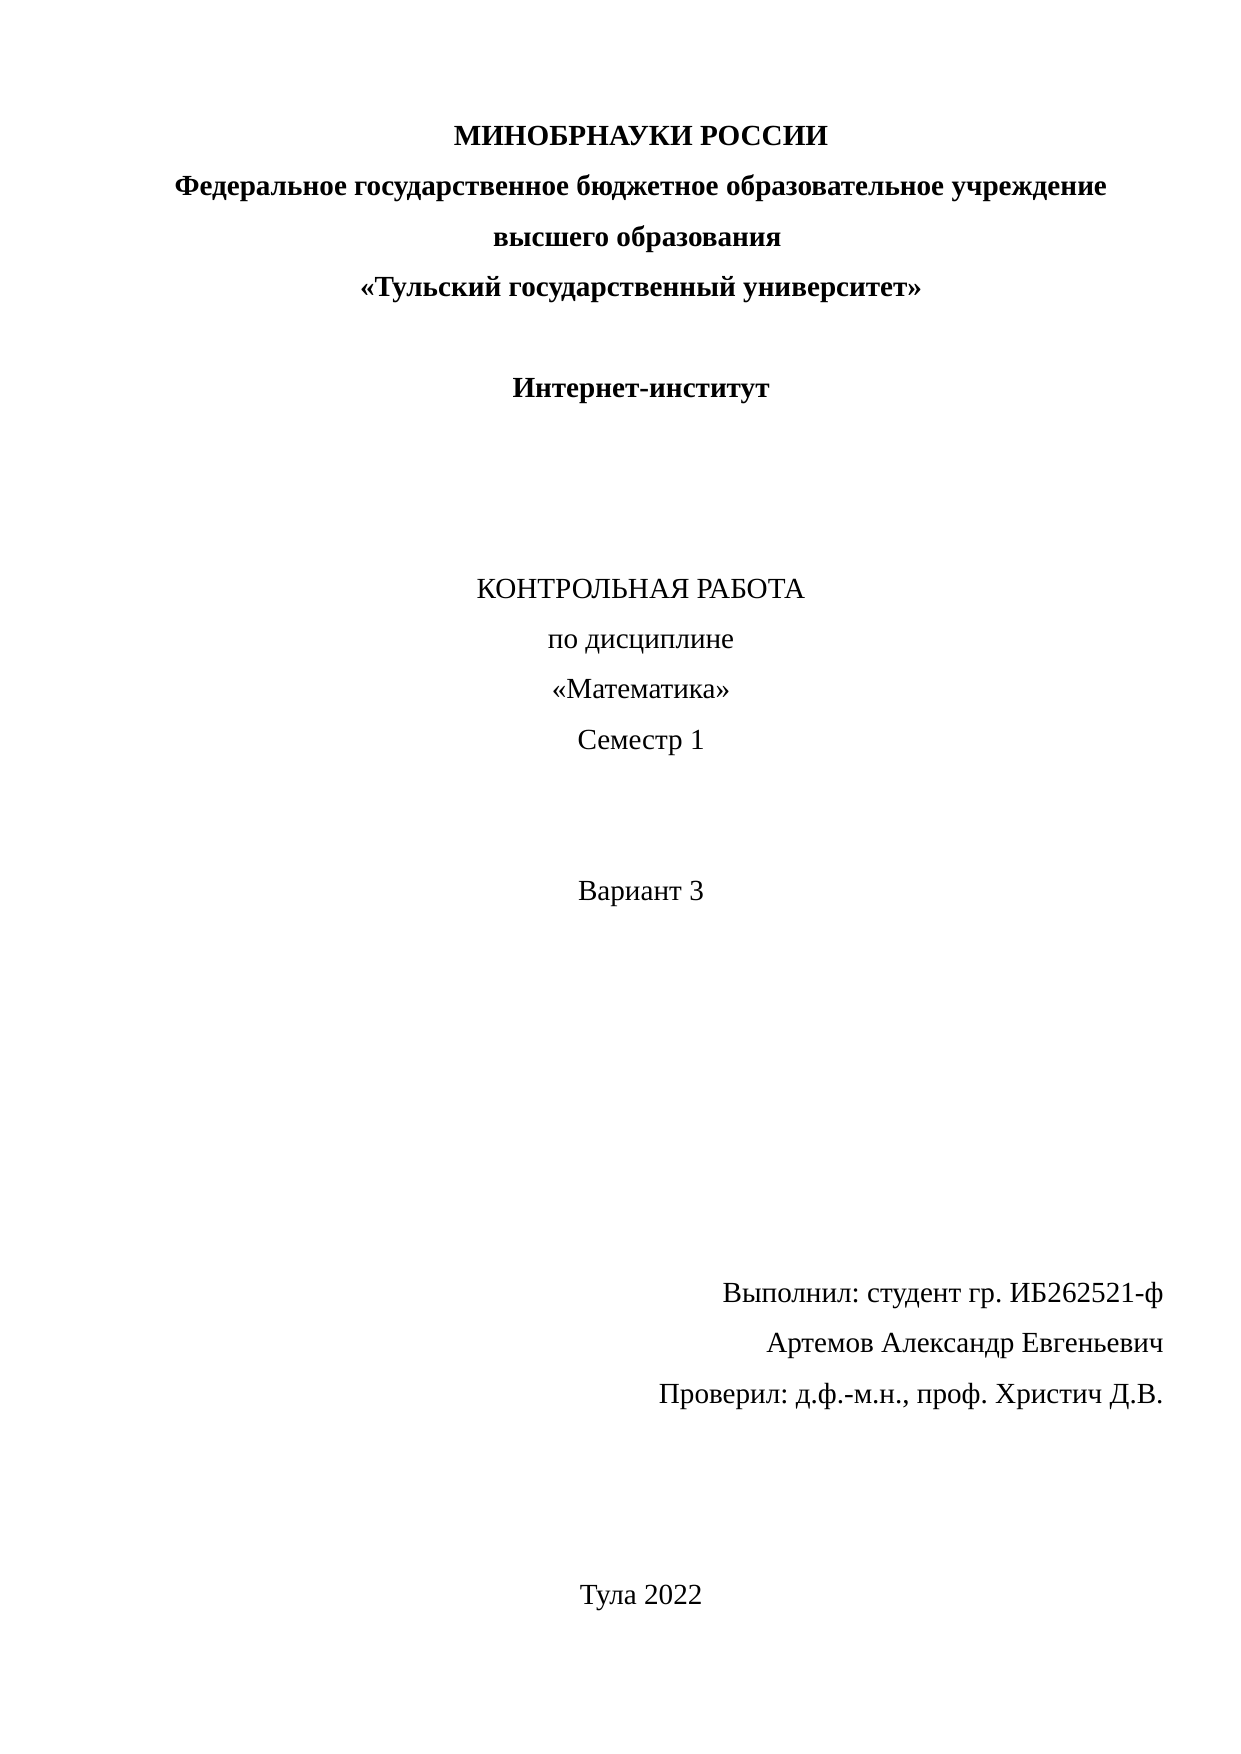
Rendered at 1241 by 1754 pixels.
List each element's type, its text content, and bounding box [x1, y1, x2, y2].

text Семестр 1 [118, 722, 1163, 755]
text Вариант 3 [118, 873, 1163, 906]
text Проверил: д.ф.-м.н., проф. Христич Д.В. [118, 1376, 1163, 1409]
text МИНОБРНАУКИ РОССИИ [118, 118, 1163, 152]
text Артемов Александр Евгеньевич [118, 1326, 1163, 1359]
text КОНТРОЛЬНАЯ РАБОТА [118, 571, 1163, 604]
text Выполнил: студент гр. ИБ262521-ф [118, 1275, 1163, 1309]
text Федеральное государственное бюджетное образовательное учреждение высшего образования «Тульский государственный университет» [118, 168, 1163, 303]
text Тула 2022 [118, 1577, 1163, 1611]
text Интернет-институт [118, 370, 1163, 403]
text «Математика» [118, 672, 1163, 705]
text по дисциплине [118, 621, 1163, 655]
